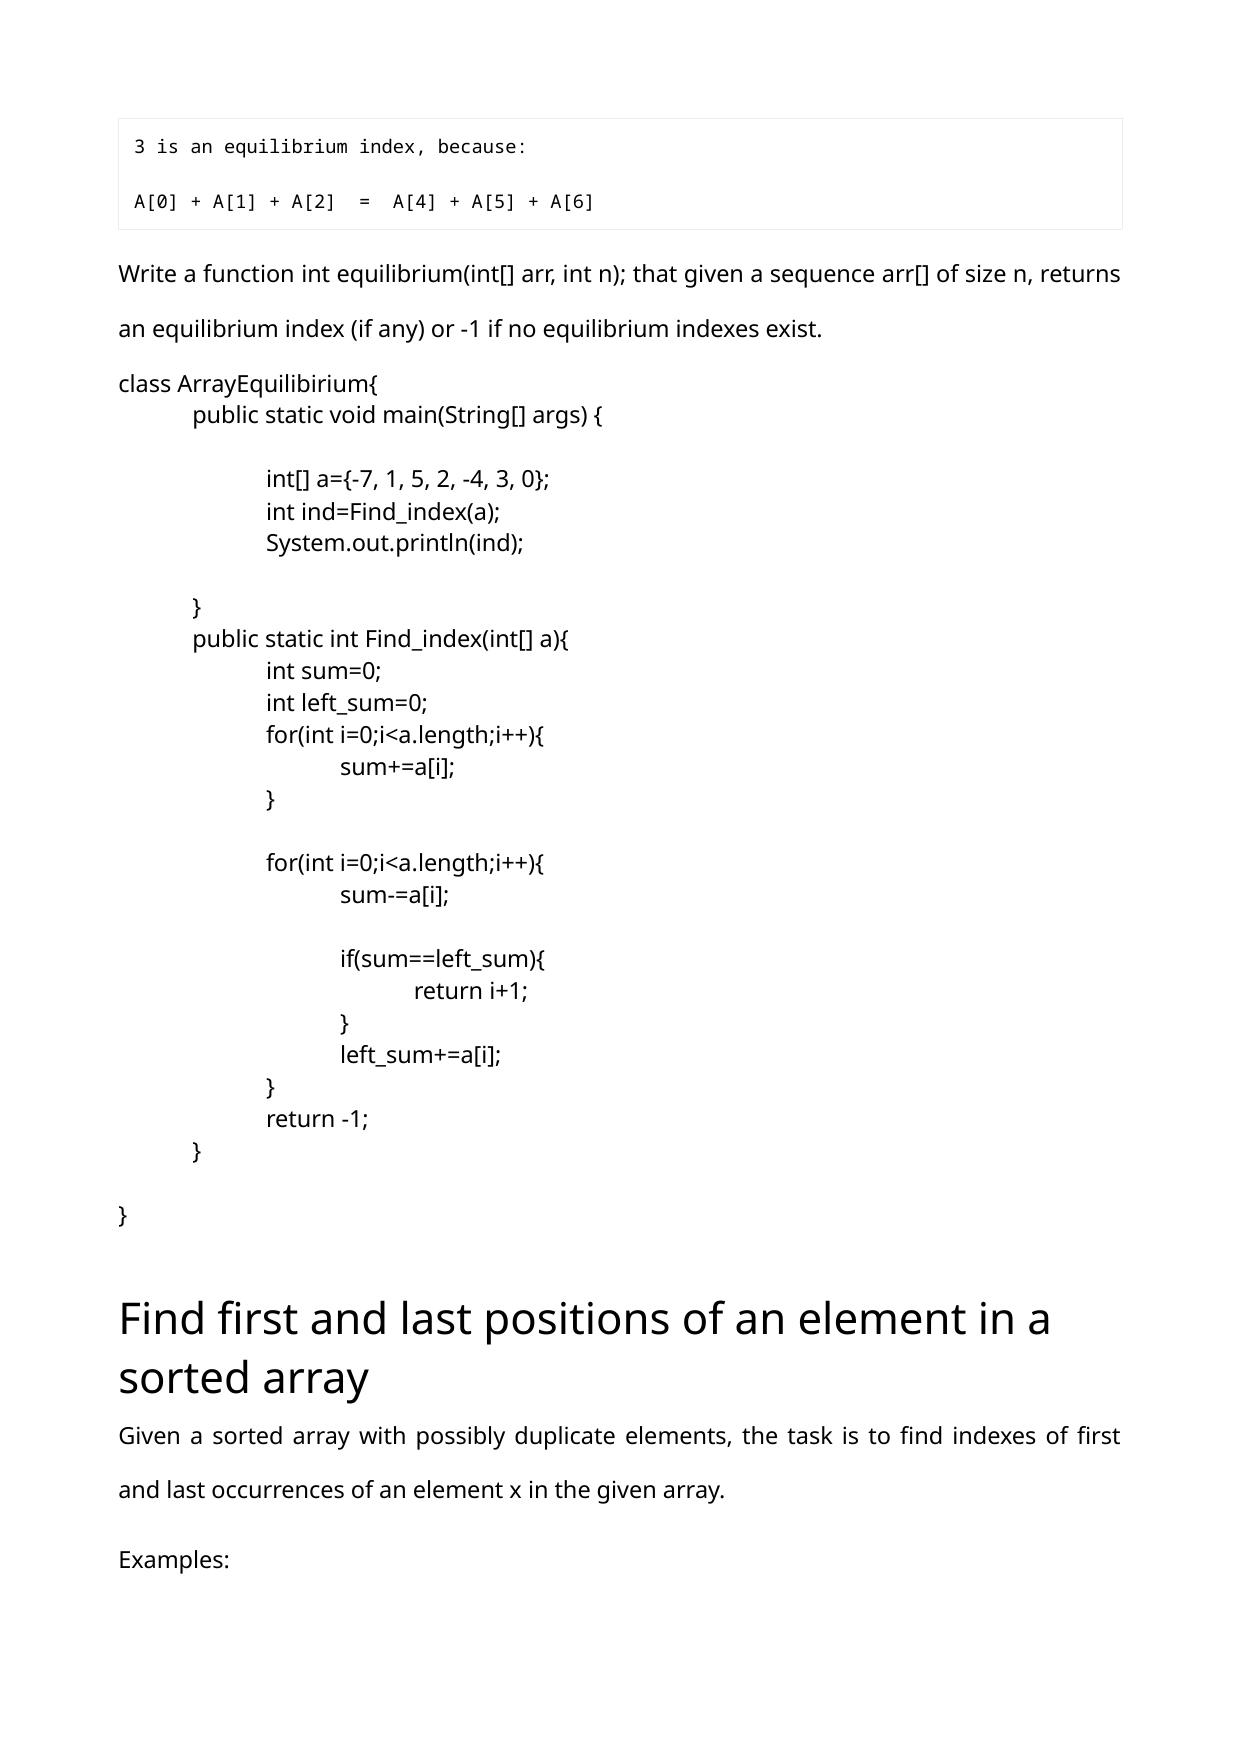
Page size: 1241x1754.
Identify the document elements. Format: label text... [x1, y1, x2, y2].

text Examples: [118, 1544, 1122, 1576]
subtitle Find first and last positions of an element in a sorted array [118, 1287, 1122, 1406]
text return -1; [118, 1102, 1122, 1134]
text } [118, 1134, 1122, 1166]
text Write a function int equilibrium(int[] arr, int n); that given a sequence arr[] of size n, returns an equilibrium index (if any) or -1 if no equilibrium indexes exist. [118, 258, 1122, 344]
text return i+1; [118, 974, 1122, 1006]
text public static int Find_index(int[] a){ [118, 623, 1122, 655]
text A[0] + A[1] + A[2] = A[4] + A[5] + A[6] [119, 172, 1122, 229]
text Given a sorted array with possibly duplicate elements, the task is to find indexes of first and last occurrences of an element x in the given array. [118, 1419, 1122, 1506]
text int sum=0; [118, 655, 1122, 687]
text for(int i=0;i<a.length;i++){ [118, 719, 1122, 751]
text } [118, 591, 1122, 623]
text sum+=a[i]; [118, 751, 1122, 783]
text System.out.println(ind); [118, 527, 1122, 559]
text int ind=Find_index(a); [118, 495, 1122, 527]
text } [118, 1006, 1122, 1038]
text int left_sum=0; [118, 687, 1122, 719]
text } [118, 1198, 1122, 1230]
text class ArrayEquilibirium{ [118, 367, 1122, 399]
text } [118, 1070, 1122, 1102]
text sum-=a[i]; [118, 878, 1122, 911]
text int[] a={-7, 1, 5, 2, -4, 3, 0}; [118, 463, 1122, 495]
text if(sum==left_sum){ [118, 942, 1122, 974]
text 3 is an equilibrium index, because: [119, 119, 1122, 159]
text for(int i=0;i<a.length;i++){ [118, 847, 1122, 878]
text public static void main(String[] args) { [118, 399, 1122, 431]
text left_sum+=a[i]; [118, 1038, 1122, 1070]
text } [118, 783, 1122, 814]
